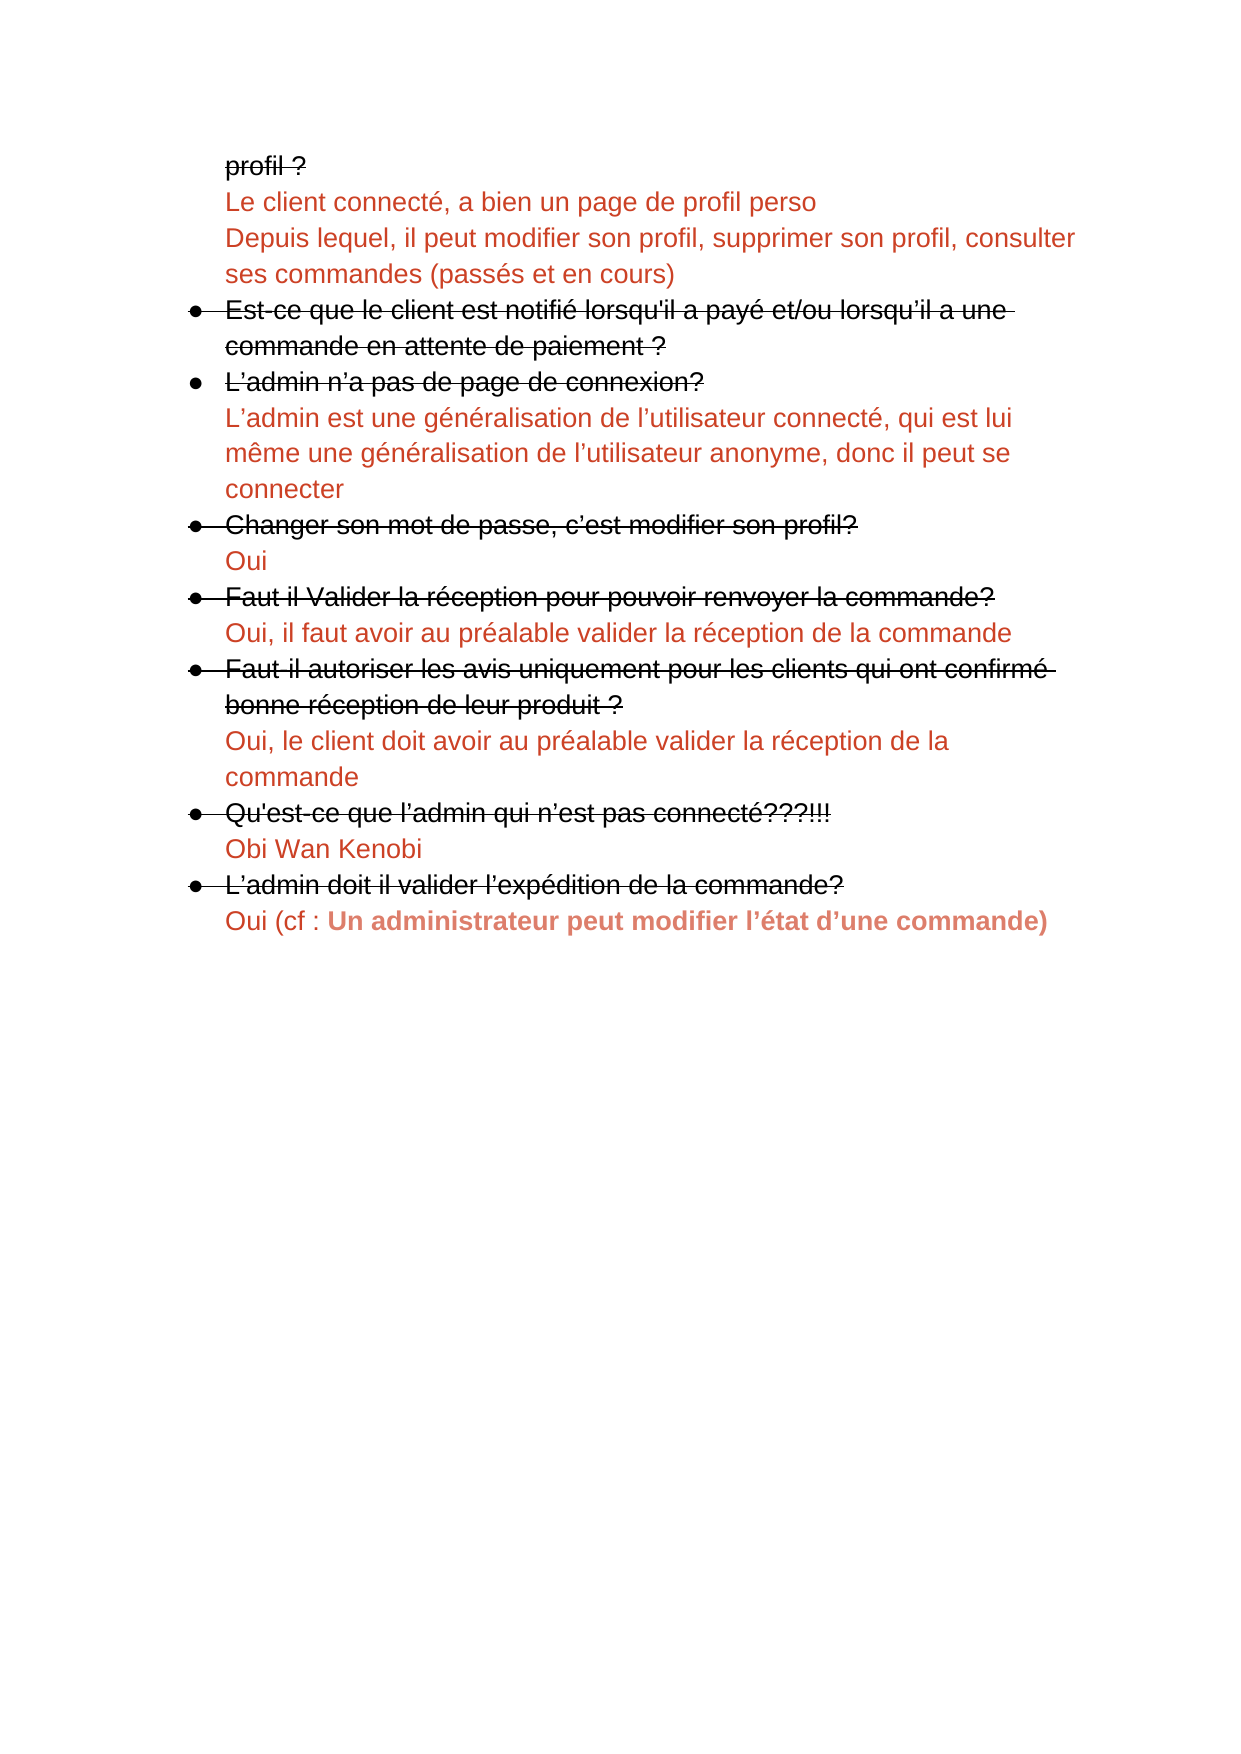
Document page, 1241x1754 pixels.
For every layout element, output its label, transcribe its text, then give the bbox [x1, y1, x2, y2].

text Oui (cf : Un administrateur peut modifier l’état d’une commande) [225, 905, 1090, 936]
list Qu'est-ce que l’admin qui n’est pas connecté???!!! [187, 797, 1090, 828]
list L’admin doit il valider l’expédition de la commande? [187, 869, 1090, 900]
list L’admin n’a pas de page de connexion? [187, 366, 1090, 397]
text Depuis lequel, il peut modifier son profil, supprimer son profil, consulter ses commandes (passés et en cours) [225, 222, 1090, 289]
list Faut il Valider la réception pour pouvoir renvoyer la commande? [187, 581, 1090, 612]
text Oui [150, 545, 1090, 577]
text L’admin est une généralisation de l’utilisateur connecté, qui est lui même une généralisation de l’utilisateur anonyme, donc il peut se connecter [225, 402, 1090, 505]
text Obi Wan Kenobi [225, 833, 1090, 864]
list Faut-il autoriser les avis uniquement pour les clients qui ont confirmé bonne réception de leur produit ? [187, 653, 1090, 720]
text Le client connecté, a bien un page de profil perso [225, 186, 1090, 217]
text Oui, le client doit avoir au préalable valider la réception de la commande [225, 725, 1090, 792]
list Est-ce que le client est notifié lorsqu'il a payé et/ou lorsqu’il a une commande en attente de paiement ? [187, 294, 1090, 361]
list Changer son mot de passe, c’est modifier son profil? [187, 509, 1090, 541]
list profil ? [187, 150, 1090, 181]
text Oui, il faut avoir au préalable valider la réception de la commande [150, 617, 1090, 648]
